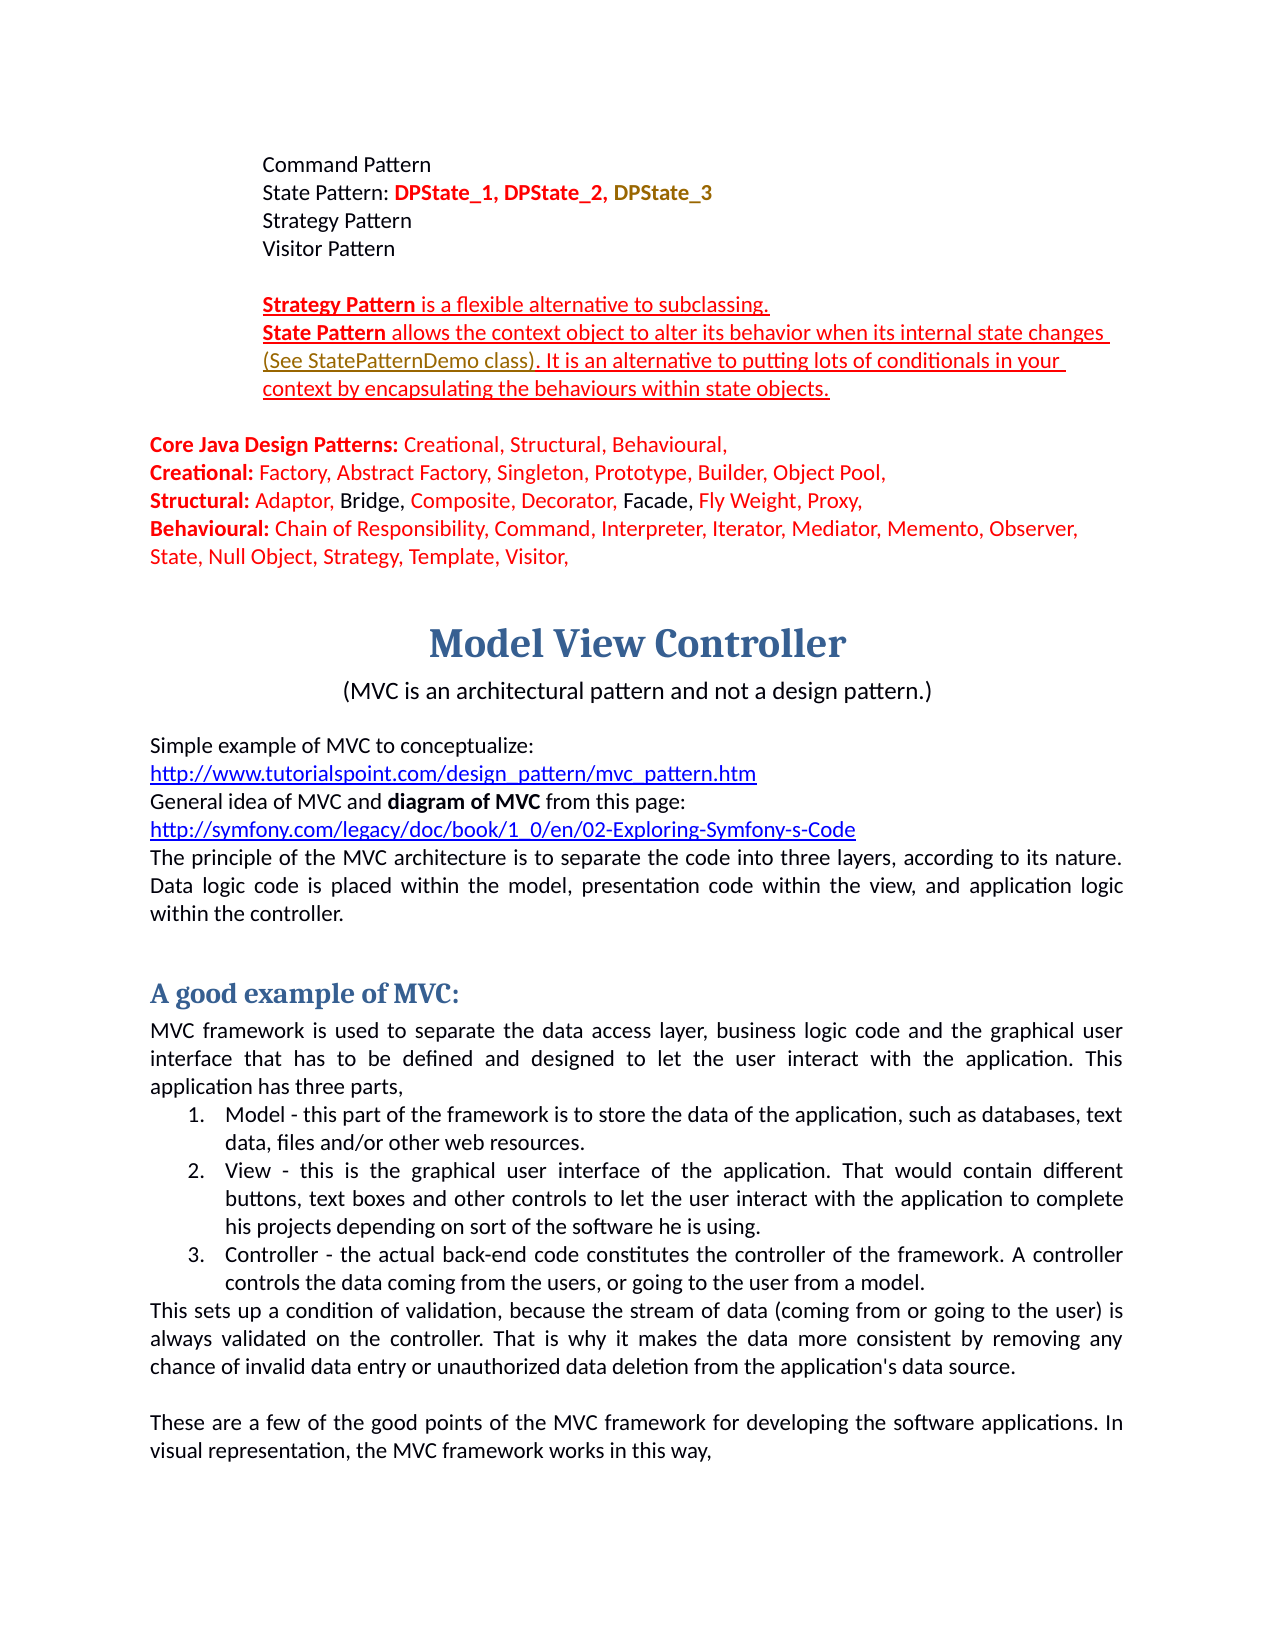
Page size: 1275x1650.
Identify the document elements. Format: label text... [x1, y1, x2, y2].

list Controller - the actual back-end code constitutes the controller of the framework. A controller controls the data coming from the users, or going to the user from a model. [187, 1240, 1125, 1296]
text Behavioural: Chain of Responsibility, Command, Interpreter, Iterator, Mediator, Memento, Observer, State, Null Object, Strategy, Template, Visitor, [150, 514, 1125, 570]
text General idea of MVC and diagram of MVC from this page: http://symfony.com/legacy/doc/book/1_0/en/02-Exploring-Symfony-s-Code [150, 787, 1125, 843]
text These are a few of the good points of the MVC framework for developing the software applications. In visual representation, the MVC framework works in this way, [150, 1408, 1125, 1464]
subtitle A good example of MVC: [150, 977, 1125, 1011]
text Structural: Adaptor, Bridge, Composite, Decorator, Facade, Fly Weight, Proxy, [150, 486, 1125, 514]
text Strategy Pattern is a flexible alternative to subclassing. [262, 290, 1125, 318]
text Strategy Pattern [262, 206, 1125, 234]
text Simple example of MVC to conceptualize: [150, 731, 1125, 759]
list View - this is the graphical user interface of the application. That would contain different buttons, text boxes and other controls to let the user interact with the application to complete his projects depending on sort of the software he is using. [187, 1156, 1125, 1240]
text Creational: Factory, Abstract Factory, Singleton, Prototype, Builder, Object Pool, [150, 458, 1125, 486]
text This sets up a condition of validation, because the stream of data (coming from or going to the user) is always validated on the controller. That is why it makes the data more consistent by removing any chance of invalid data entry or unauthorized data deletion from the application's data source. [150, 1296, 1125, 1380]
text Command Pattern [262, 150, 1125, 178]
text The principle of the MVC architecture is to separate the code into three layers, according to its nature. Data logic code is placed within the model, presentation code within the view, and application logic within the controller. [150, 843, 1125, 927]
text Core Java Design Patterns: Creational, Structural, Behavioural, [150, 430, 1125, 458]
text State Pattern allows the context object to alter its behavior when its internal state changes (See StatePatternDemo class). It is an alternative to putting lots of conditionals in your context by encapsulating the behaviours within state objects. [262, 318, 1125, 402]
list Model - this part of the framework is to store the data of the application, such as databases, text data, files and/or other web resources. [187, 1100, 1125, 1156]
subtitle Model View Controller [150, 620, 1125, 668]
text Visitor Pattern [262, 234, 1125, 262]
text http://www.tutorialspoint.com/design_pattern/mvc_pattern.htm [150, 759, 1125, 787]
text State Pattern: DPState_1, DPState_2, DPState_3 [262, 178, 1125, 206]
text (MVC is an architectural pattern and not a design pattern.) [150, 675, 1125, 706]
text MVC framework is used to separate the data access layer, business logic code and the graphical user interface that has to be defined and designed to let the user interact with the application. This application has three parts, [150, 1016, 1125, 1100]
